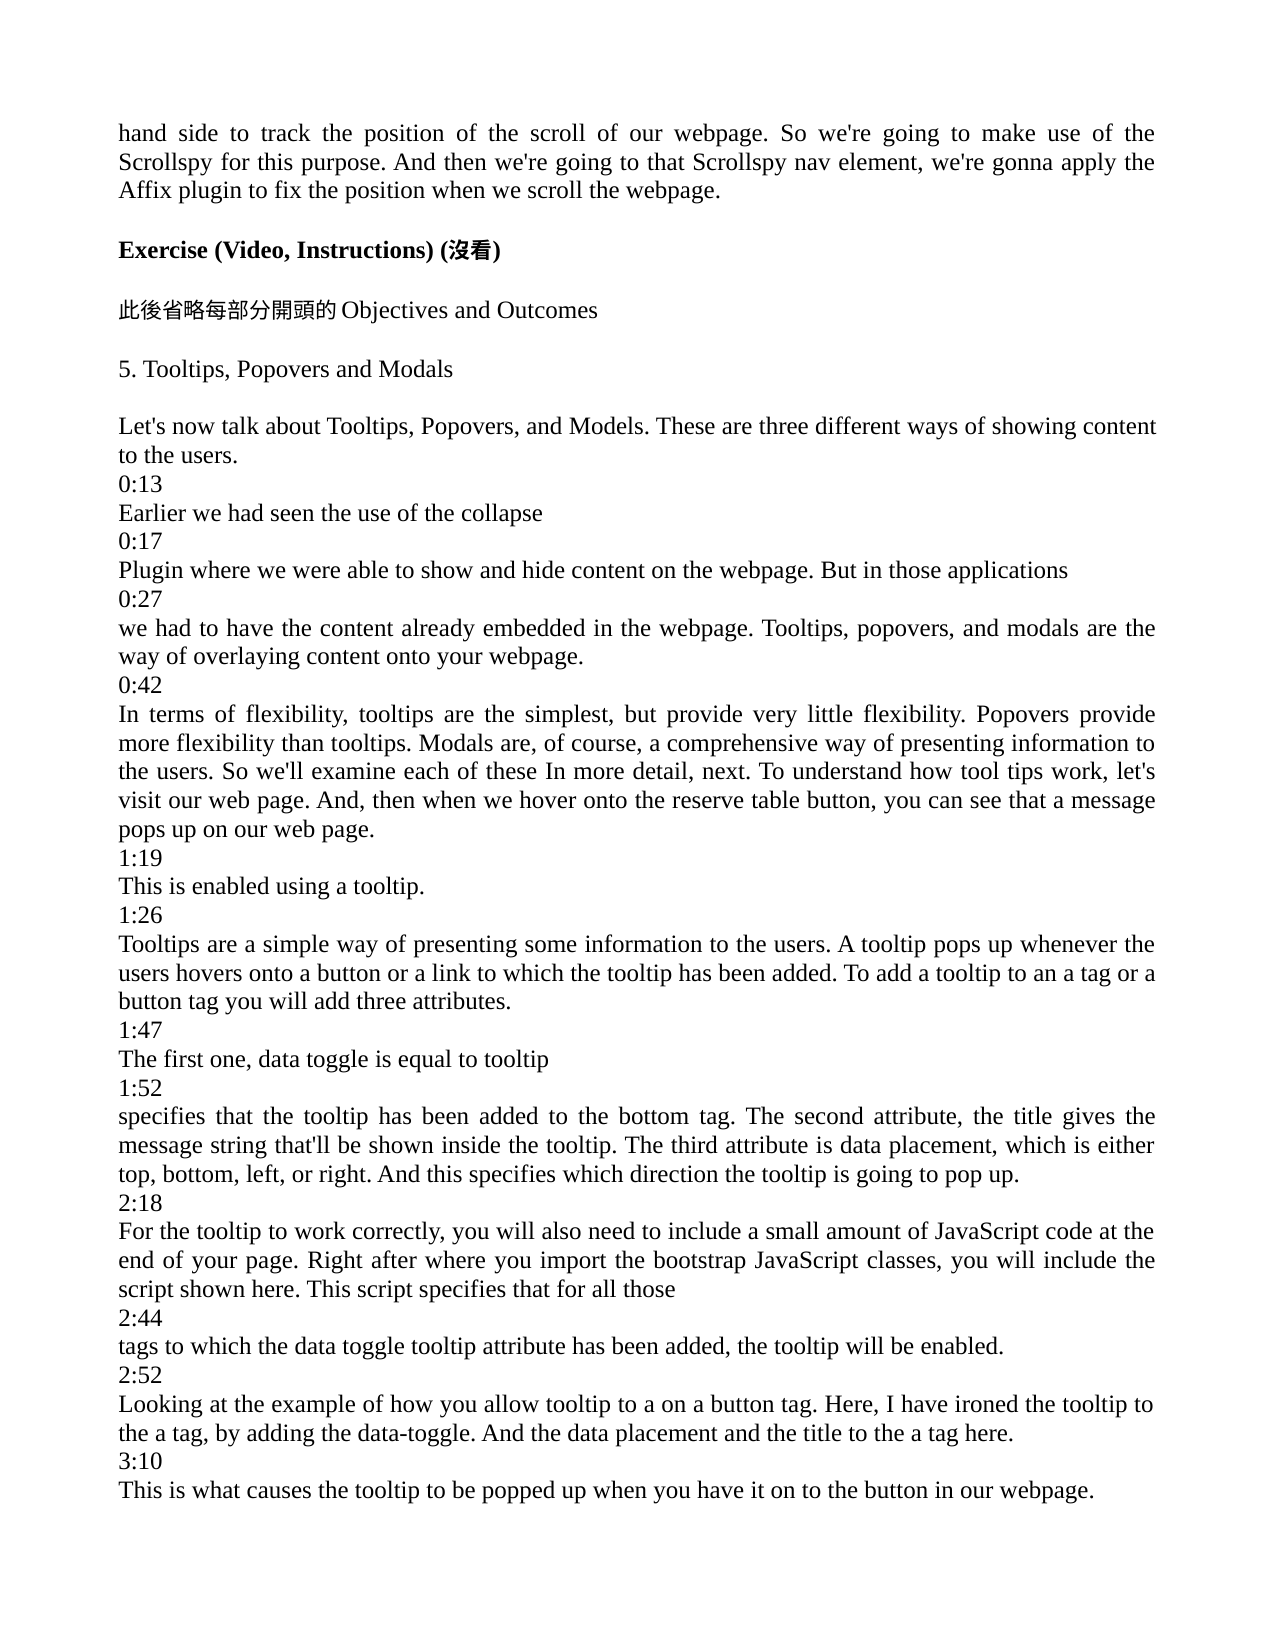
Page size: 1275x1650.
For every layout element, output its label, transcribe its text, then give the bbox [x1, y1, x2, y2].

text 1:19 [118, 843, 1157, 871]
text This is what causes the tooltip to be popped up when you have it on to the button in our webpage. [118, 1475, 1157, 1504]
text 0:13 [118, 469, 1157, 498]
text For the tooltip to work correctly, you will also need to include a small amount of JavaScript code at the end of your page. Right after where you import the bootstrap JavaScript classes, you will include the script shown here. This script specifies that for all those [118, 1216, 1157, 1303]
text tags to which the data toggle tooltip attribute has been added, the tooltip will be enabled. [118, 1331, 1157, 1360]
text 5. Tooltips, Popovers and Modals [118, 354, 1157, 383]
text This is enabled using a tooltip. [118, 871, 1157, 900]
text 2:18 [118, 1188, 1157, 1216]
text 2:52 [118, 1360, 1157, 1389]
text The first one, data toggle is equal to tooltip [118, 1044, 1157, 1073]
text 1:47 [118, 1015, 1157, 1044]
text Plugin where we were able to show and hide content on the webpage. But in those applications [118, 555, 1157, 584]
text Exercise (Video, Instructions) (沒看) [118, 233, 1157, 265]
text 2:44 [118, 1303, 1157, 1331]
text specifies that the tooltip has been added to the bottom tag. The second attribute, the title gives the message string that'll be shown inside the tooltip. The third attribute is data placement, which is either top, bottom, left, or right. And this specifies which direction the tooltip is going to pop up. [118, 1101, 1157, 1188]
text 3:10 [118, 1446, 1157, 1475]
text 1:52 [118, 1073, 1157, 1101]
text Earlier we had seen the use of the collapse [118, 498, 1157, 526]
text 0:17 [118, 526, 1157, 555]
text 0:42 [118, 670, 1157, 699]
text Tooltips are a simple way of presenting some information to the users. A tooltip pops up whenever the users hovers onto a button or a link to which the tooltip has been added. To add a tooltip to an a tag or a button tag you will add three attributes. [118, 929, 1157, 1015]
text we had to have the content already embedded in the webpage. Tooltips, popovers, and modals are the way of overlaying content onto your webpage. [118, 613, 1157, 670]
text 1:26 [118, 900, 1157, 929]
text In terms of flexibility, tooltips are the simplest, but provide very little flexibility. Popovers provide more flexibility than tooltips. Modals are, of course, a comprehensive way of presenting information to the users. So we'll examine each of these In more detail, next. To understand how tool tips work, let's visit our web page. And, then when we hover onto the reserve table button, you can see that a message pops up on our web page. [118, 699, 1157, 843]
text Let's now talk about Tooltips, Popovers, and Models. These are three different ways of showing content to the users. [118, 411, 1157, 469]
text 0:27 [118, 584, 1157, 613]
text hand side to track the position of the scroll of our webpage. So we're going to make use of the Scrollspy for this purpose. And then we're going to that Scrollspy nav element, we're gonna apply the Affix plugin to fix the position when we scroll the webpage. [118, 118, 1157, 204]
text Looking at the example of how you allow tooltip to a on a button tag. Here, I have ironed the tooltip to the a tag, by adding the data-toggle. And the data placement and the title to the a tag here. [118, 1389, 1157, 1446]
text 此後省略每部分開頭的Objectives and Outcomes [118, 293, 1157, 325]
